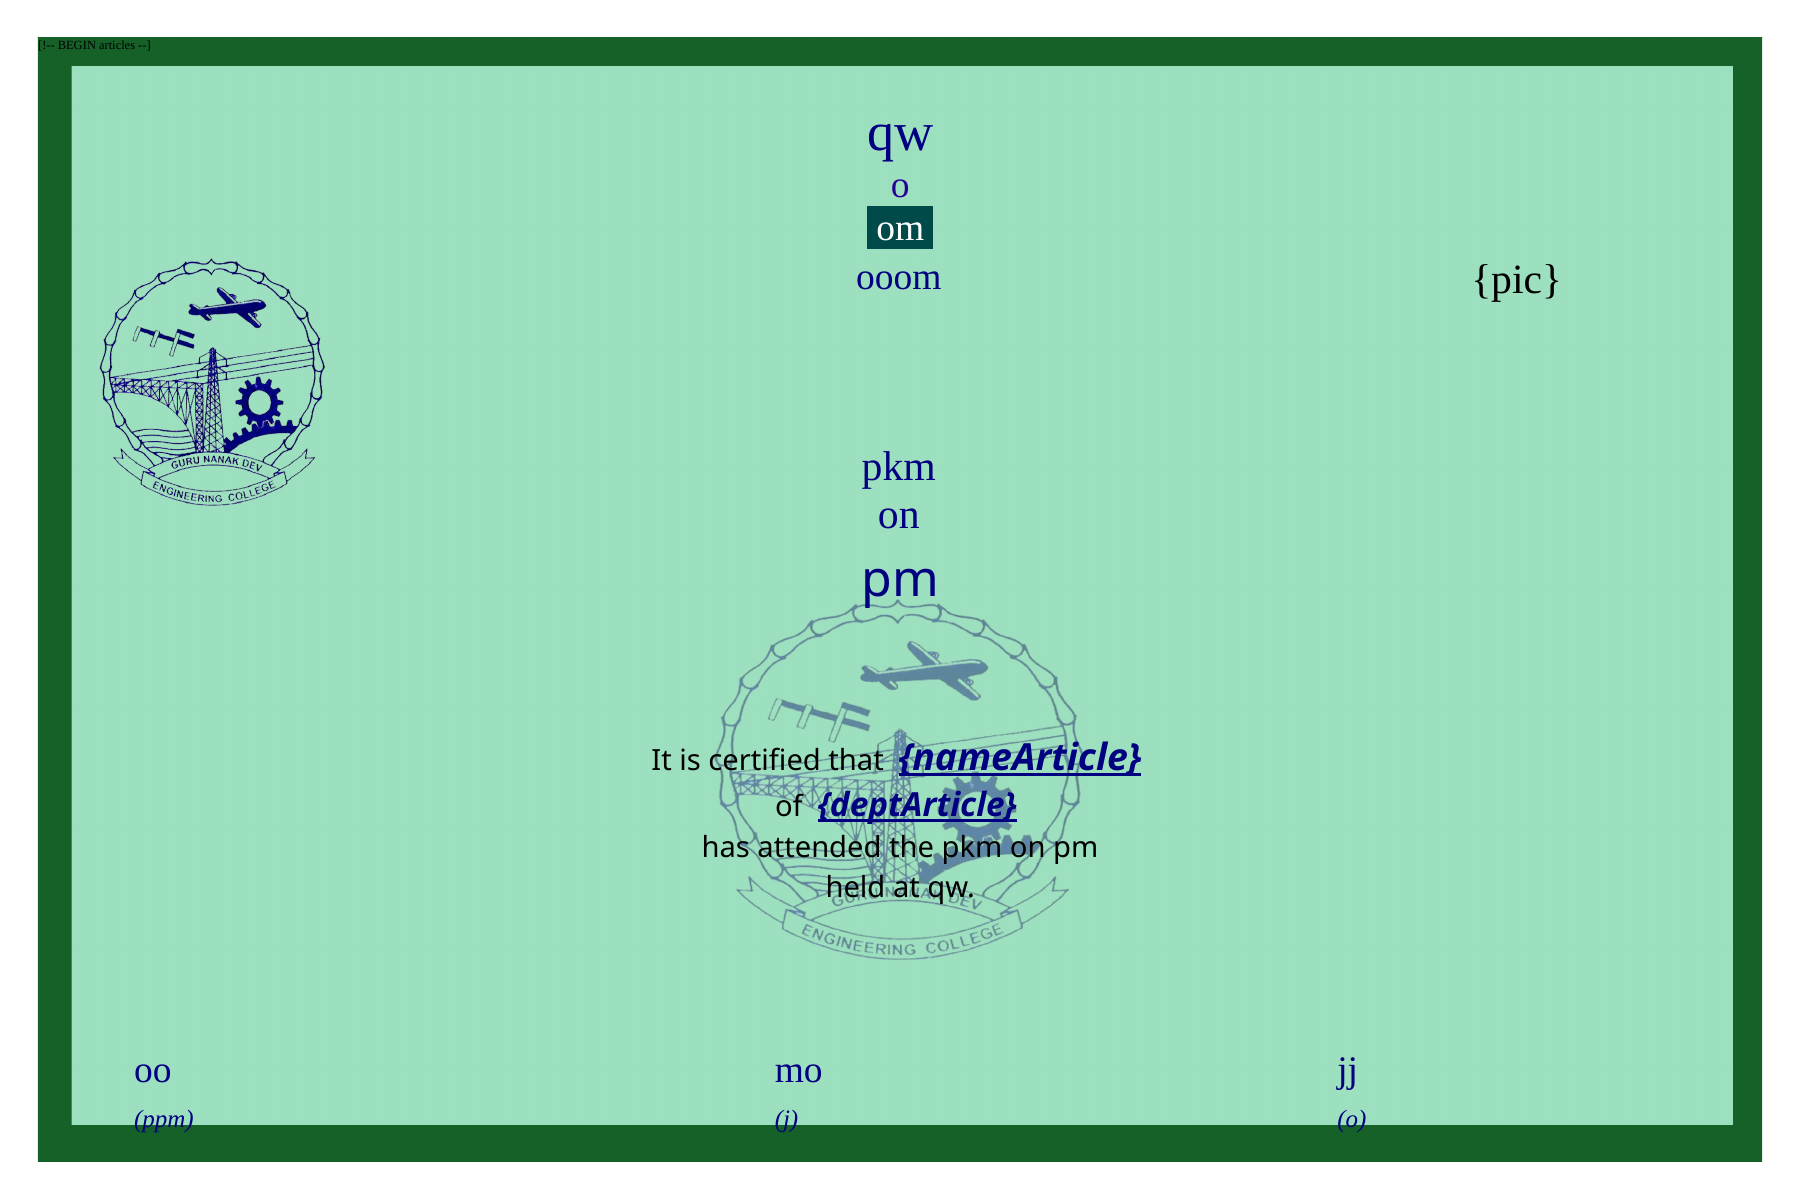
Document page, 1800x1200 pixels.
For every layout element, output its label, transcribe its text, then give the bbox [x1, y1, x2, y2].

text held at qw. [38, 866, 1762, 906]
table_header {pic} [1465, 249, 1702, 543]
table_header oo [128, 1042, 769, 1098]
text o [38, 163, 1762, 206]
table_cell (j) [769, 1099, 1331, 1139]
text of {deptArticle} [38, 781, 1762, 827]
text has attended the pkm on pm [38, 827, 1762, 866]
table_header mo [769, 1042, 1331, 1098]
table_header [95, 249, 332, 543]
table_cell (ppm) [128, 1099, 769, 1139]
picture [37, 37, 1763, 1162]
text om [38, 206, 1762, 249]
table_header ooom pkm on [332, 249, 1465, 543]
text [!-- BEGIN articles --] [38, 38, 1762, 52]
text pm [38, 543, 1762, 611]
table_cell (o) [1331, 1099, 1683, 1139]
text qw [38, 100, 1762, 163]
table_header jj [1331, 1042, 1683, 1098]
text It is certified that {nameArticle} [38, 730, 1762, 781]
